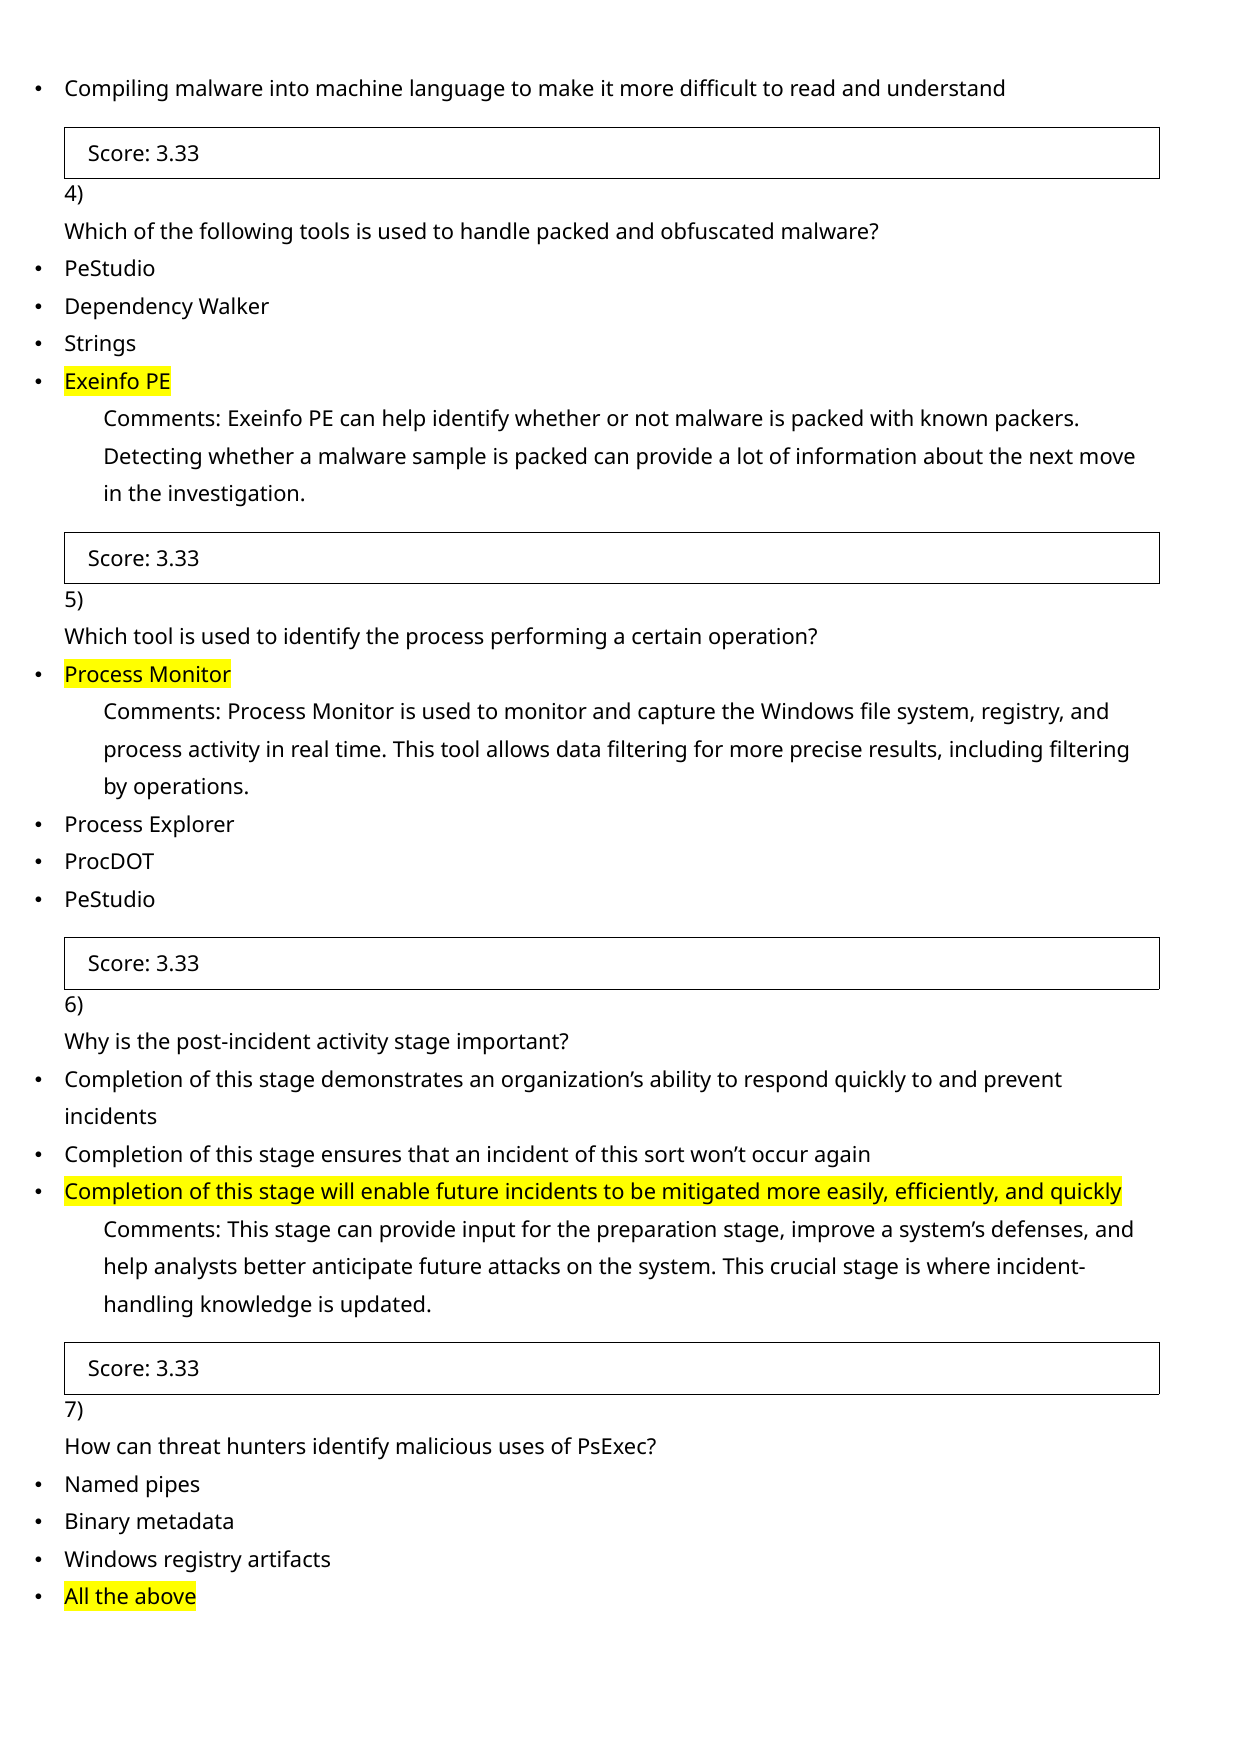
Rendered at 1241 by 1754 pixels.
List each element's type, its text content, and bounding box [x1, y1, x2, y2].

list Comments: Exeinfo PE can help identify whether or not malware is packed with known packers. Detecting whether a malware sample is packed can provide a lot of information about the next move in the investigation. [103, 396, 1159, 508]
list PeStudio [64, 876, 1159, 913]
list Dependency Walker [64, 283, 1159, 321]
text 6) [64, 990, 1152, 1018]
list All the above [64, 1573, 1159, 1611]
list Compiling malware into machine language to make it more difficult to read and understand [64, 66, 1159, 103]
text Score: 3.33 [65, 533, 1159, 583]
list Completion of this stage ensures that an incident of this sort won’t occur again [64, 1131, 1159, 1168]
list Strings [64, 321, 1159, 358]
text Which of the following tools is used to handle packed and obfuscated malware? [64, 208, 1159, 246]
text Why is the post-incident activity stage important? [64, 1018, 1159, 1056]
list Exeinfo PE [64, 358, 1159, 396]
list Named pipes [64, 1461, 1159, 1498]
text 4) [64, 179, 1152, 208]
text Score: 3.33 [65, 128, 1159, 178]
text How can threat hunters identify malicious uses of PsExec? [64, 1423, 1159, 1461]
list Process Monitor [64, 651, 1159, 688]
list Completion of this stage will enable future incidents to be mitigated more easily, efficiently, and quickly [64, 1168, 1159, 1206]
text Score: 3.33 [65, 1343, 1159, 1394]
list PeStudio [64, 246, 1159, 283]
text Which tool is used to identify the process performing a certain operation? [64, 613, 1159, 651]
text Score: 3.33 [65, 938, 1159, 989]
list Comments: Process Monitor is used to monitor and capture the Windows file system, registry, and process activity in real time. This tool allows data filtering for more precise results, including filtering by operations. [103, 688, 1159, 801]
text 7) [64, 1395, 1152, 1423]
list Binary metadata [64, 1498, 1159, 1536]
list Comments: This stage can provide input for the preparation stage, improve a system’s defenses, and help analysts better anticipate future attacks on the system. This crucial stage is where incident-handling knowledge is updated. [103, 1206, 1159, 1318]
list Completion of this stage demonstrates an organization’s ability to respond quickly to and prevent incidents [64, 1056, 1159, 1131]
text 5) [64, 584, 1152, 613]
list ProcDOT [64, 838, 1159, 876]
list Windows registry artifacts [64, 1536, 1159, 1573]
list Process Explorer [64, 801, 1159, 838]
